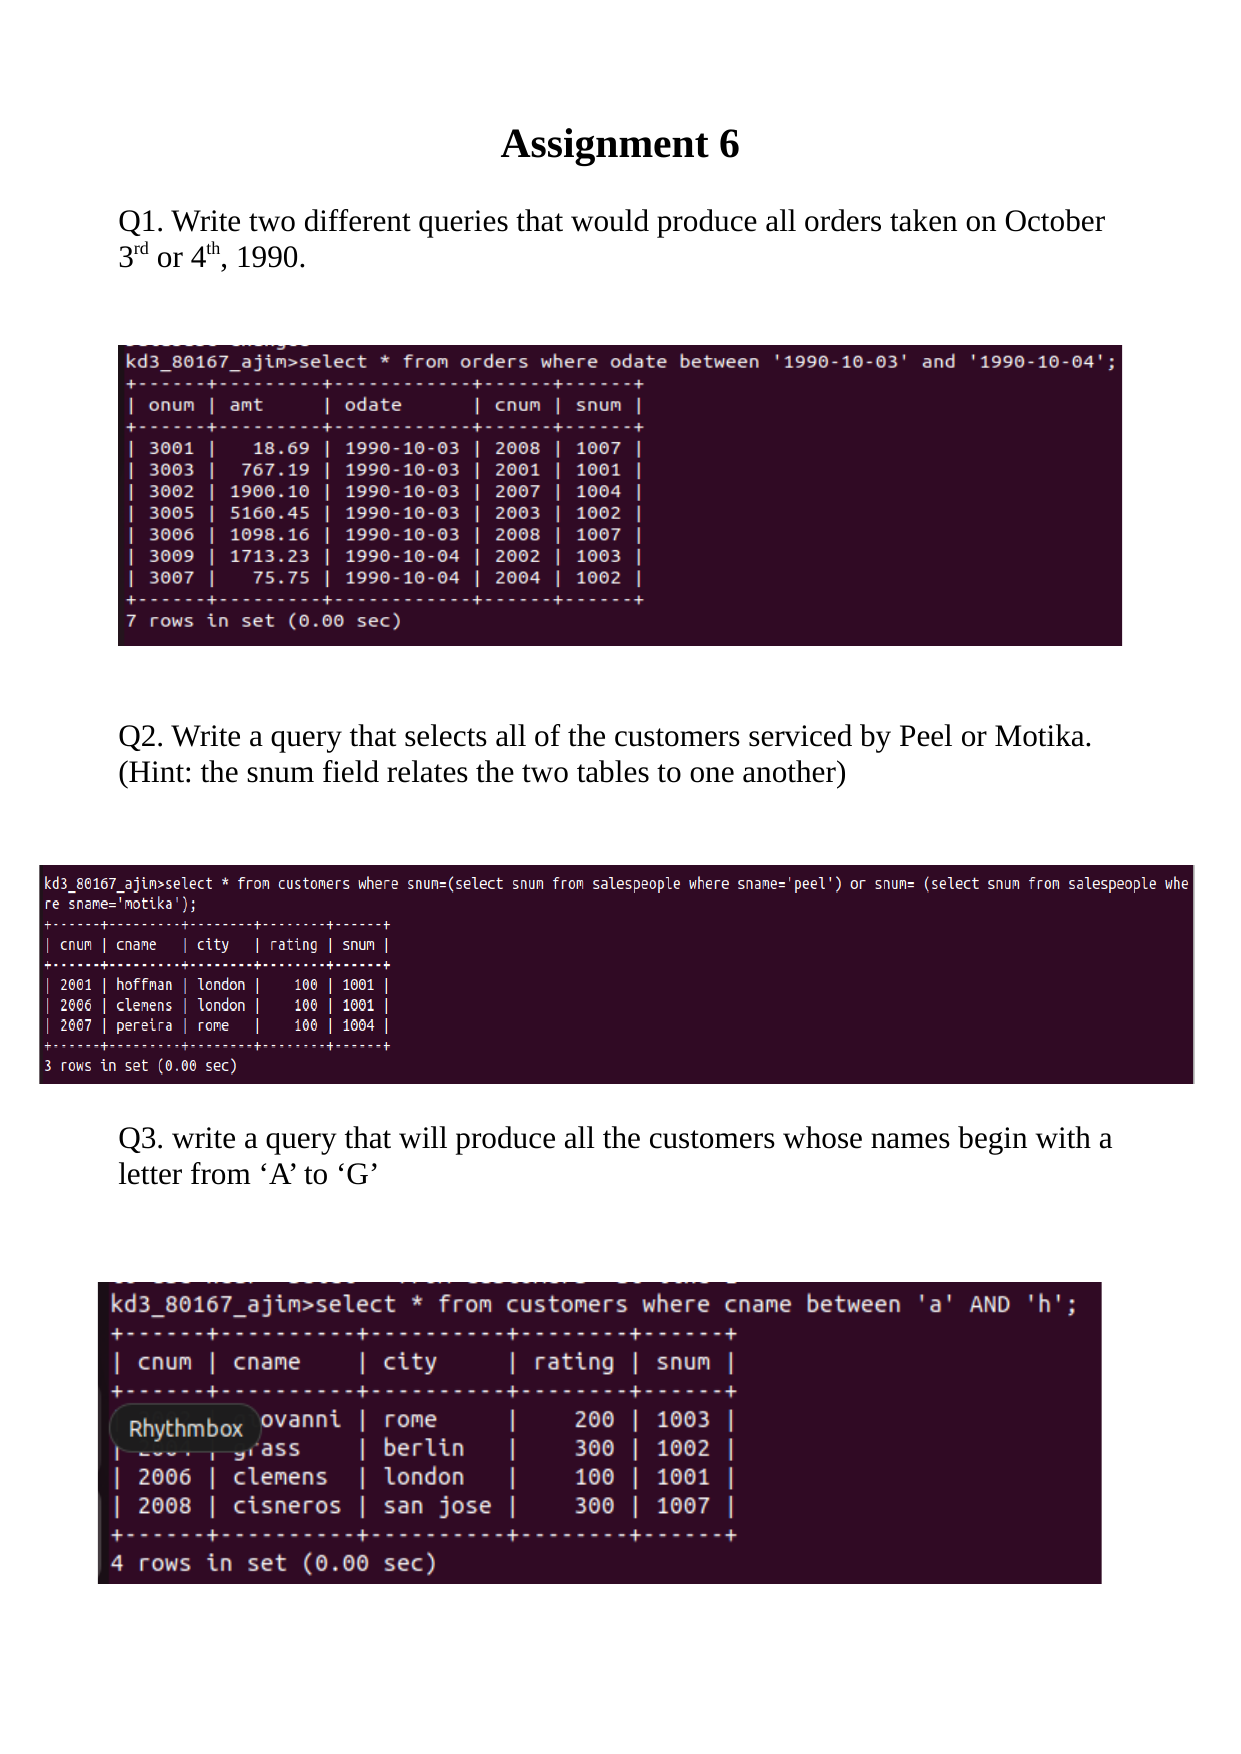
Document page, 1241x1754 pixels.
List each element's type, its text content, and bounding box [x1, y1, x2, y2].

text Q3. write a query that will produce all the customers whose names begin with a letter from ‘A’ to ‘G’ [118, 1119, 1122, 1191]
picture [118, 345, 1123, 646]
text Q2. Write a query that selects all of the customers serviced by Peel or Motika. (Hint: the snum field relates the two tables to one another) [118, 718, 1122, 789]
text Q1. Write two different queries that would produce all orders taken on October 3rd or 4th, 1990. [118, 202, 1122, 274]
picture [97, 1282, 1102, 1584]
picture [39, 865, 1195, 1084]
text Assignment 6 [118, 118, 1122, 166]
